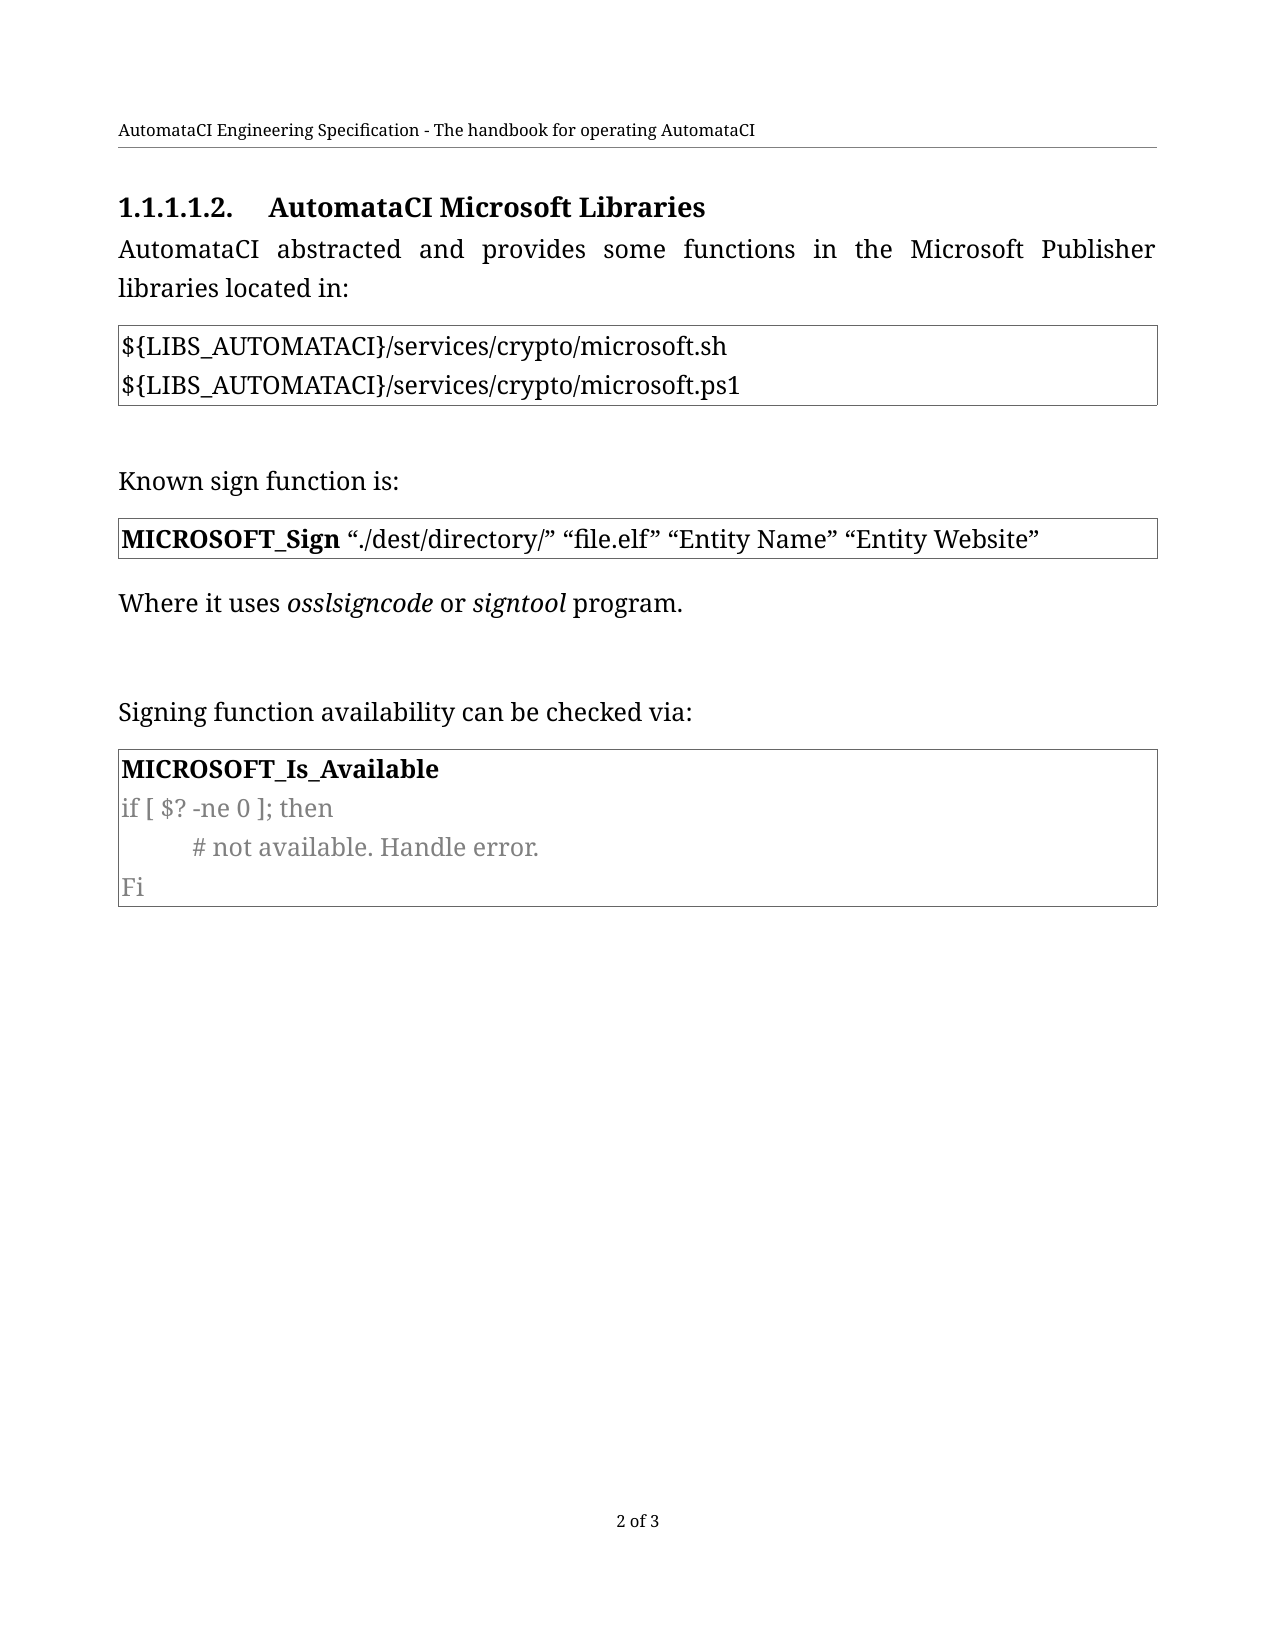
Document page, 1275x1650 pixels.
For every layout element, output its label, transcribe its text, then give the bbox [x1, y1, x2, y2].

text AutomataCI abstracted and provides some functions in the Microsoft Publisher libraries located in: [118, 232, 1157, 305]
text ${LIBS_AUTOMATACI}/services/crypto/microsoft.sh [119, 326, 1157, 362]
text MICROSOFT_Sign “./dest/directory/” “file.elf” “Entity Name” “Entity Website” [119, 519, 1157, 558]
text Where it uses osslsigncode or signtool program. [118, 586, 1157, 620]
text MICROSOFT_Is_Available [119, 750, 1157, 786]
text Known sign function is: [118, 464, 1157, 498]
text Fi [119, 866, 1157, 906]
text if [ $? -ne 0 ]; then [119, 788, 1157, 825]
text # not available. Handle error. [119, 827, 1157, 864]
subtitle AutomataCI Microsoft Libraries [118, 189, 1157, 226]
text Signing function availability can be checked via: [118, 694, 1157, 728]
text ${LIBS_AUTOMATACI}/services/crypto/microsoft.ps1 [119, 364, 1157, 405]
